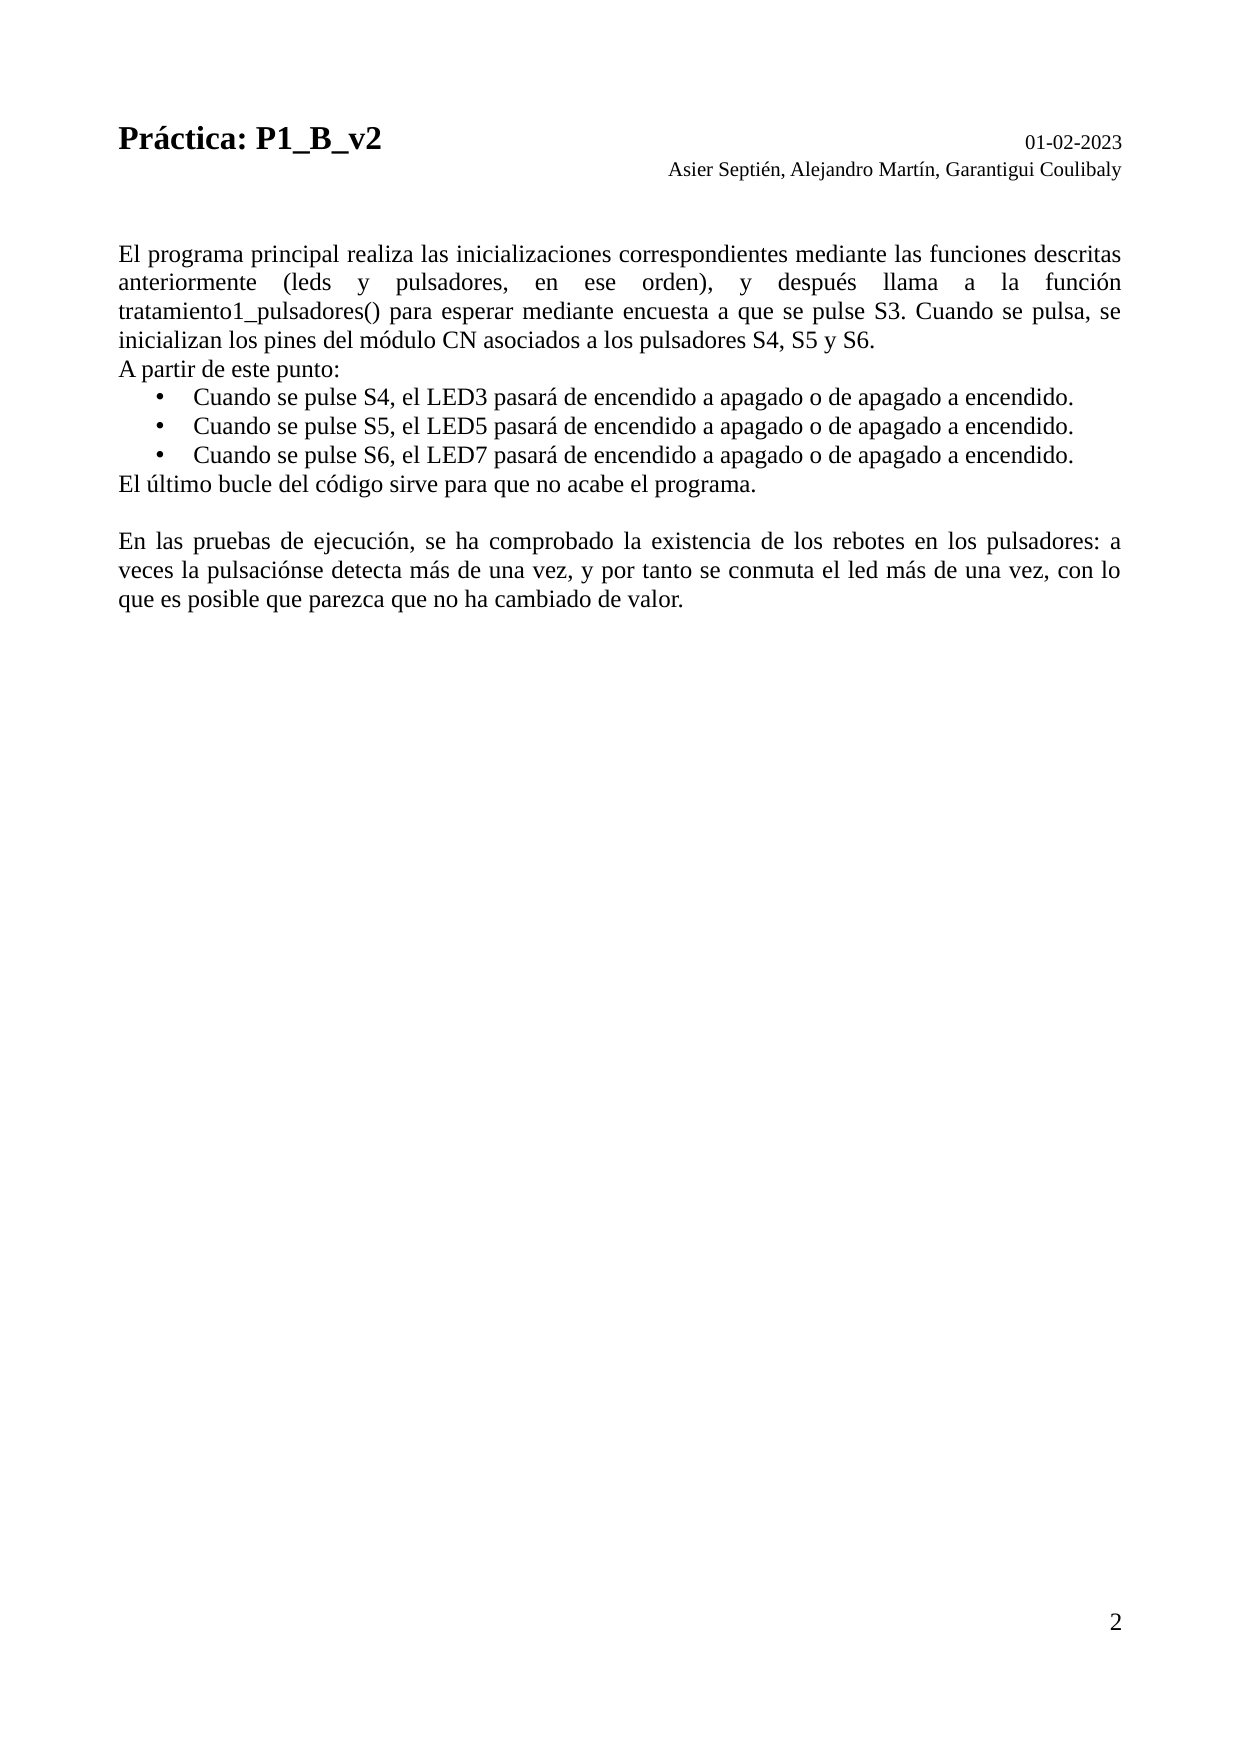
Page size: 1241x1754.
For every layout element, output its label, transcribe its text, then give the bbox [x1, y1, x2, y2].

list Cuando se pulse S5, el LED5 pasará de encendido a apagado o de apagado a encendido. [156, 411, 1122, 440]
text En las pruebas de ejecución, se ha comprobado la existencia de los rebotes en los pulsadores: a veces la pulsaciónse detecta más de una vez, y por tanto se conmuta el led más de una vez, con lo que es posible que parezca que no ha cambiado de valor. [118, 526, 1122, 612]
text El último bucle del código sirve para que no acabe el programa. [118, 469, 1122, 497]
text A partir de este punto: [118, 354, 1122, 382]
list Cuando se pulse S6, el LED7 pasará de encendido a apagado o de apagado a encendido. [156, 440, 1122, 469]
text El programa principal realiza las inicializaciones correspondientes mediante las funciones descritas anteriormente (leds y pulsadores, en ese orden), y después llama a la función tratamiento1_pulsadores() para esperar mediante encuesta a que se pulse S3. Cuando se pulsa, se inicializan los pines del módulo CN asociados a los pulsadores S4, S5 y S6. [118, 239, 1122, 354]
list Cuando se pulse S4, el LED3 pasará de encendido a apagado o de apagado a encendido. [156, 382, 1122, 411]
